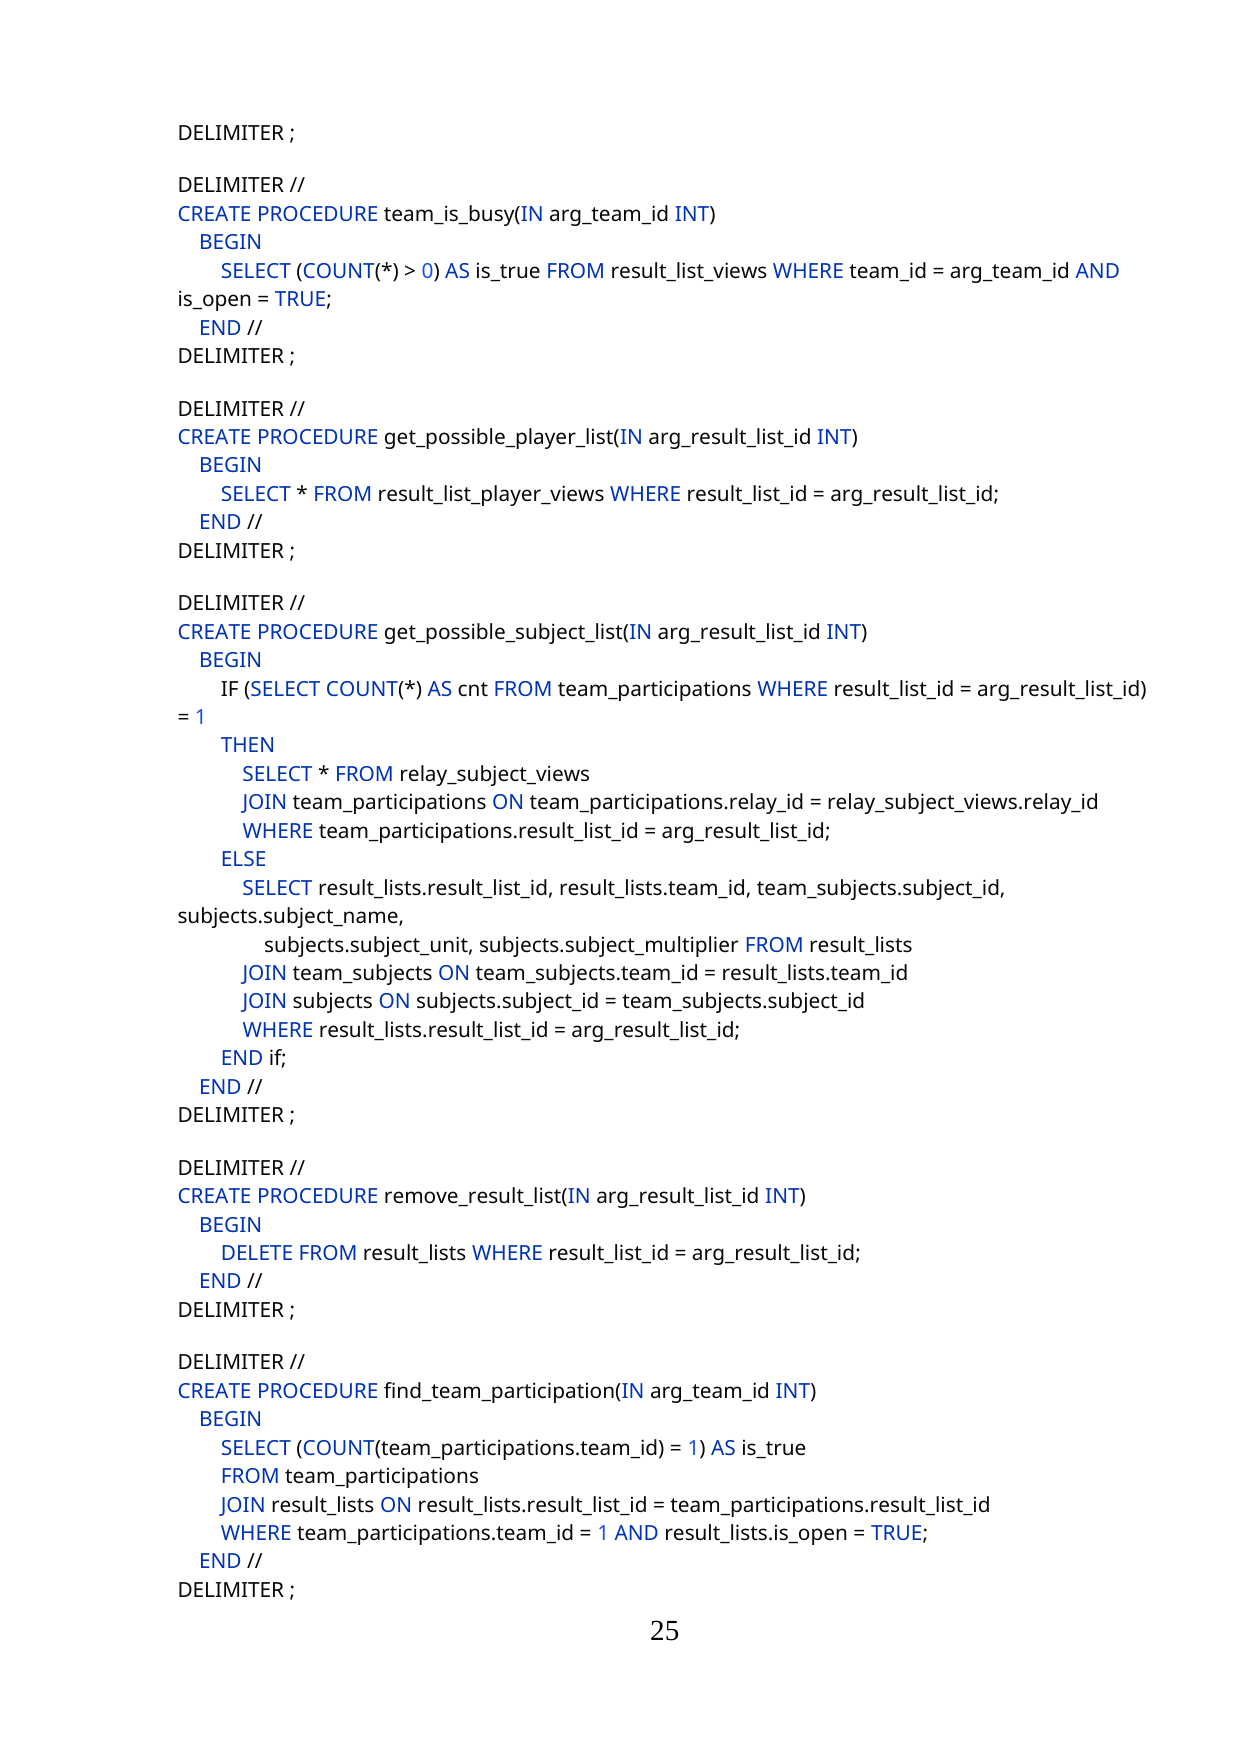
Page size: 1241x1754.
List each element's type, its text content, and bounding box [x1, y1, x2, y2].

text DELIMITER ; DELIMITER // CREATE PROCEDURE team_is_busy(IN arg_team_id INT) BEGIN SELECT (COUNT(*) > 0) AS is_true FROM result_list_views WHERE team_id = arg_team_id AND is_open = TRUE; END // DELIMITER ; DELIMITER // CREATE PROCEDURE get_possible_player_list(IN arg_result_list_id INT) BEGIN SELECT * FROM result_list_player_views WHERE result_list_id = arg_result_list_id; END // DELIMITER ; DELIMITER // CREATE PROCEDURE get_possible_subject_list(IN arg_result_list_id INT) BEGIN IF (SELECT COUNT(*) AS cnt FROM team_participations WHERE result_list_id = arg_result_list_id) = 1 THEN SELECT * FROM relay_subject_views JOIN team_participations ON team_participations.relay_id = relay_subject_views.relay_id WHERE team_participations.result_list_id = arg_result_list_id; ELSE SELECT result_lists.result_list_id, result_lists.team_id, team_subjects.subject_id, subjects.subject_name, subjects.subject_unit, subjects.subject_multiplier FROM result_lists JOIN team_subjects ON team_subjects.team_id = result_lists.team_id JOIN subjects ON subjects.subject_id = team_subjects.subject_id WHERE result_lists.result_list_id = arg_result_list_id; END if; END // DELIMITER ; DELIMITER // CREATE PROCEDURE remove_result_list(IN arg_result_list_id INT) BEGIN DELETE FROM result_lists WHERE result_list_id = arg_result_list_id; END // DELIMITER ; DELIMITER // CREATE PROCEDURE find_team_participation(IN arg_team_id INT) BEGIN SELECT (COUNT(team_participations.team_id) = 1) AS is_true FROM team_participations JOIN result_lists ON result_lists.result_list_id = team_participations.result_list_id WHERE team_participations.team_id = 1 AND result_lists.is_open = TRUE; END // DELIMITER ; [177, 118, 1152, 1603]
